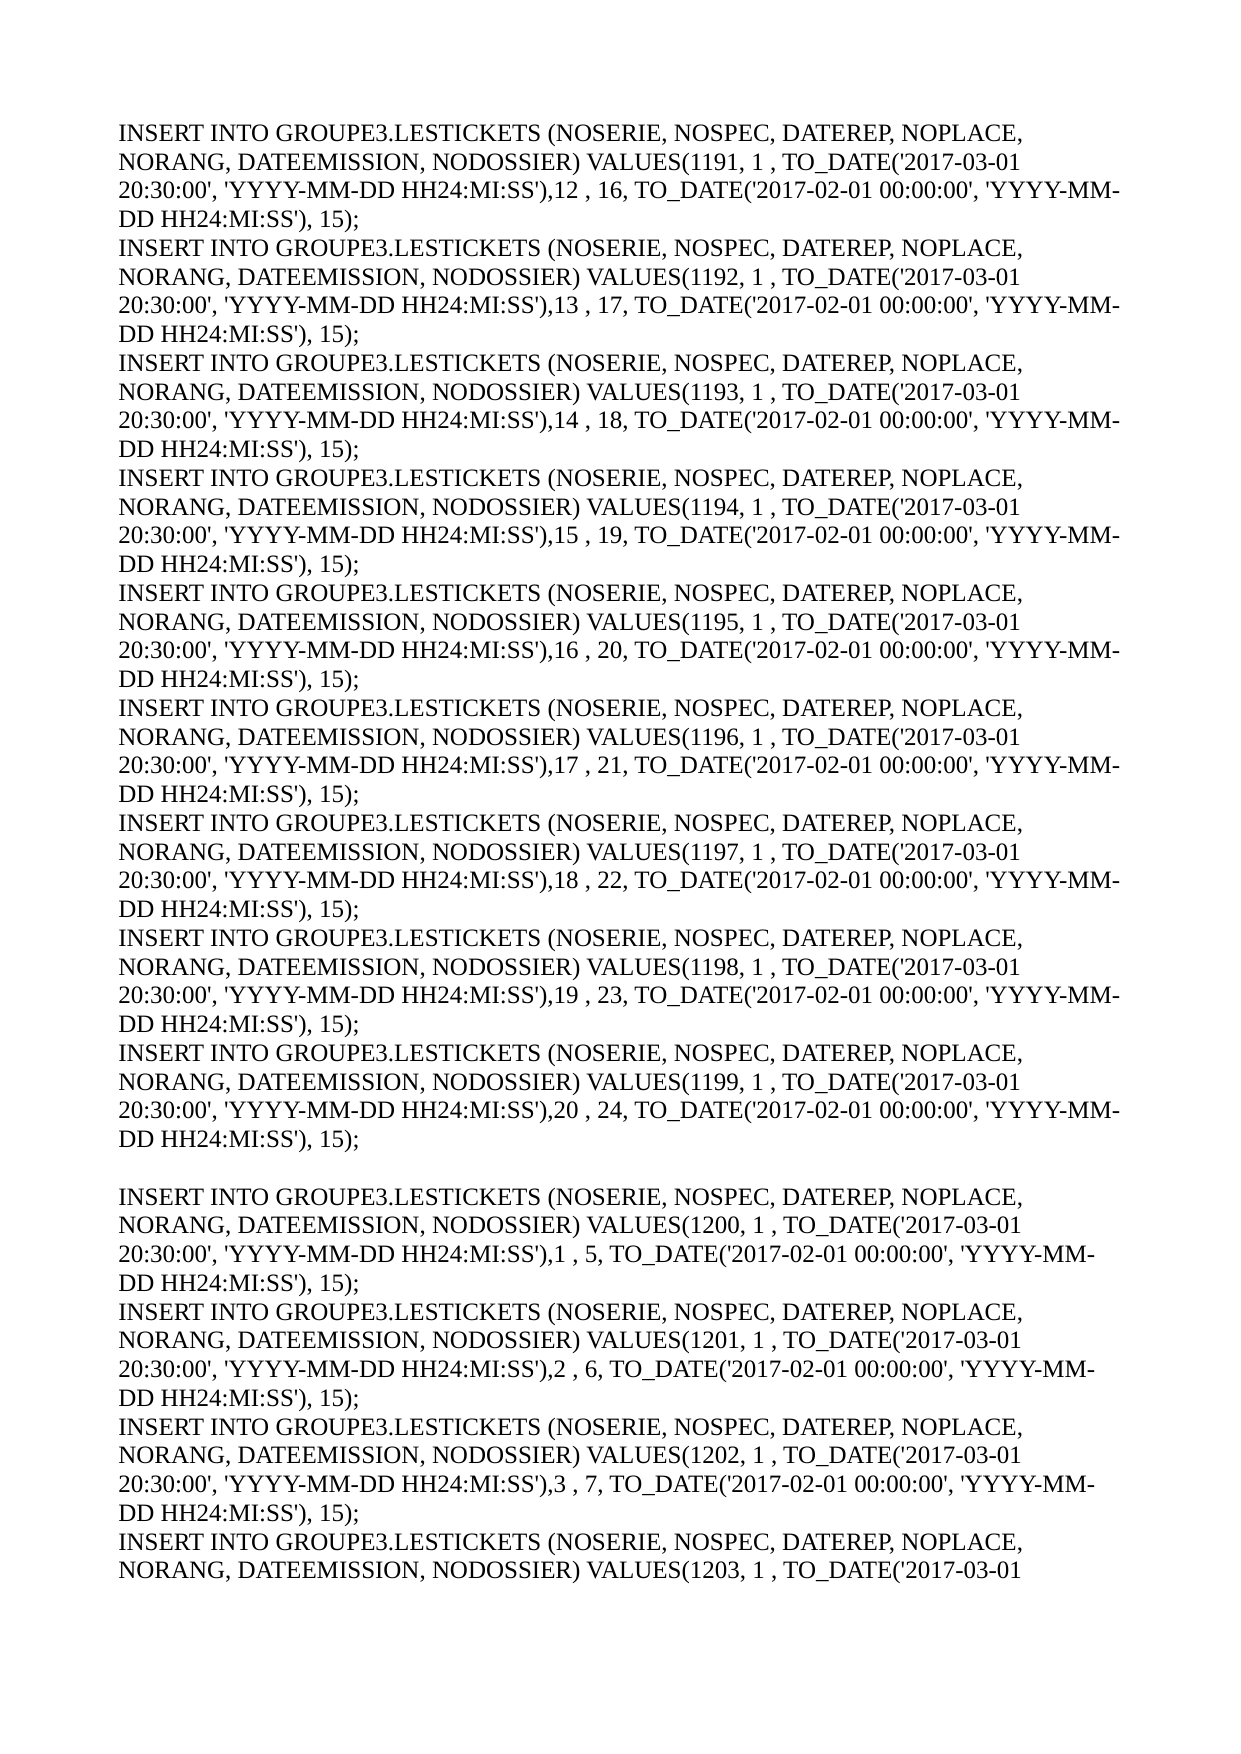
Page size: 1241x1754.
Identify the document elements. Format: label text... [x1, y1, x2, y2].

text INSERT INTO GROUPE3.LESTICKETS (NOSERIE, NOSPEC, DATEREP, NOPLACE, NORANG, DATEEMISSION, NODOSSIER) VALUES(1196, 1 , TO_DATE('2017-03-01 20:30:00', 'YYYY-MM-DD HH24:MI:SS'),17 , 21, TO_DATE('2017-02-01 00:00:00', 'YYYY-MM-DD HH24:MI:SS'), 15); [118, 693, 1122, 808]
text INSERT INTO GROUPE3.LESTICKETS (NOSERIE, NOSPEC, DATEREP, NOPLACE, NORANG, DATEEMISSION, NODOSSIER) VALUES(1198, 1 , TO_DATE('2017-03-01 20:30:00', 'YYYY-MM-DD HH24:MI:SS'),19 , 23, TO_DATE('2017-02-01 00:00:00', 'YYYY-MM-DD HH24:MI:SS'), 15); [118, 923, 1122, 1038]
text INSERT INTO GROUPE3.LESTICKETS (NOSERIE, NOSPEC, DATEREP, NOPLACE, NORANG, DATEEMISSION, NODOSSIER) VALUES(1201, 1 , TO_DATE('2017-03-01 20:30:00', 'YYYY-MM-DD HH24:MI:SS'),2 , 6, TO_DATE('2017-02-01 00:00:00', 'YYYY-MM-DD HH24:MI:SS'), 15); [118, 1297, 1122, 1412]
text INSERT INTO GROUPE3.LESTICKETS (NOSERIE, NOSPEC, DATEREP, NOPLACE, NORANG, DATEEMISSION, NODOSSIER) VALUES(1193, 1 , TO_DATE('2017-03-01 20:30:00', 'YYYY-MM-DD HH24:MI:SS'),14 , 18, TO_DATE('2017-02-01 00:00:00', 'YYYY-MM-DD HH24:MI:SS'), 15); [118, 348, 1122, 463]
text INSERT INTO GROUPE3.LESTICKETS (NOSERIE, NOSPEC, DATEREP, NOPLACE, NORANG, DATEEMISSION, NODOSSIER) VALUES(1202, 1 , TO_DATE('2017-03-01 20:30:00', 'YYYY-MM-DD HH24:MI:SS'),3 , 7, TO_DATE('2017-02-01 00:00:00', 'YYYY-MM-DD HH24:MI:SS'), 15); [118, 1412, 1122, 1527]
text INSERT INTO GROUPE3.LESTICKETS (NOSERIE, NOSPEC, DATEREP, NOPLACE, NORANG, DATEEMISSION, NODOSSIER) VALUES(1203, 1 , TO_DATE('2017-03-01 [118, 1527, 1122, 1584]
text INSERT INTO GROUPE3.LESTICKETS (NOSERIE, NOSPEC, DATEREP, NOPLACE, NORANG, DATEEMISSION, NODOSSIER) VALUES(1200, 1 , TO_DATE('2017-03-01 20:30:00', 'YYYY-MM-DD HH24:MI:SS'),1 , 5, TO_DATE('2017-02-01 00:00:00', 'YYYY-MM-DD HH24:MI:SS'), 15); [118, 1182, 1122, 1297]
text INSERT INTO GROUPE3.LESTICKETS (NOSERIE, NOSPEC, DATEREP, NOPLACE, NORANG, DATEEMISSION, NODOSSIER) VALUES(1199, 1 , TO_DATE('2017-03-01 20:30:00', 'YYYY-MM-DD HH24:MI:SS'),20 , 24, TO_DATE('2017-02-01 00:00:00', 'YYYY-MM-DD HH24:MI:SS'), 15); [118, 1038, 1122, 1153]
text INSERT INTO GROUPE3.LESTICKETS (NOSERIE, NOSPEC, DATEREP, NOPLACE, NORANG, DATEEMISSION, NODOSSIER) VALUES(1195, 1 , TO_DATE('2017-03-01 20:30:00', 'YYYY-MM-DD HH24:MI:SS'),16 , 20, TO_DATE('2017-02-01 00:00:00', 'YYYY-MM-DD HH24:MI:SS'), 15); [118, 578, 1122, 693]
text INSERT INTO GROUPE3.LESTICKETS (NOSERIE, NOSPEC, DATEREP, NOPLACE, NORANG, DATEEMISSION, NODOSSIER) VALUES(1191, 1 , TO_DATE('2017-03-01 20:30:00', 'YYYY-MM-DD HH24:MI:SS'),12 , 16, TO_DATE('2017-02-01 00:00:00', 'YYYY-MM-DD HH24:MI:SS'), 15); [118, 118, 1122, 233]
text INSERT INTO GROUPE3.LESTICKETS (NOSERIE, NOSPEC, DATEREP, NOPLACE, NORANG, DATEEMISSION, NODOSSIER) VALUES(1197, 1 , TO_DATE('2017-03-01 20:30:00', 'YYYY-MM-DD HH24:MI:SS'),18 , 22, TO_DATE('2017-02-01 00:00:00', 'YYYY-MM-DD HH24:MI:SS'), 15); [118, 808, 1122, 923]
text INSERT INTO GROUPE3.LESTICKETS (NOSERIE, NOSPEC, DATEREP, NOPLACE, NORANG, DATEEMISSION, NODOSSIER) VALUES(1194, 1 , TO_DATE('2017-03-01 20:30:00', 'YYYY-MM-DD HH24:MI:SS'),15 , 19, TO_DATE('2017-02-01 00:00:00', 'YYYY-MM-DD HH24:MI:SS'), 15); [118, 463, 1122, 578]
text INSERT INTO GROUPE3.LESTICKETS (NOSERIE, NOSPEC, DATEREP, NOPLACE, NORANG, DATEEMISSION, NODOSSIER) VALUES(1192, 1 , TO_DATE('2017-03-01 20:30:00', 'YYYY-MM-DD HH24:MI:SS'),13 , 17, TO_DATE('2017-02-01 00:00:00', 'YYYY-MM-DD HH24:MI:SS'), 15); [118, 233, 1122, 348]
